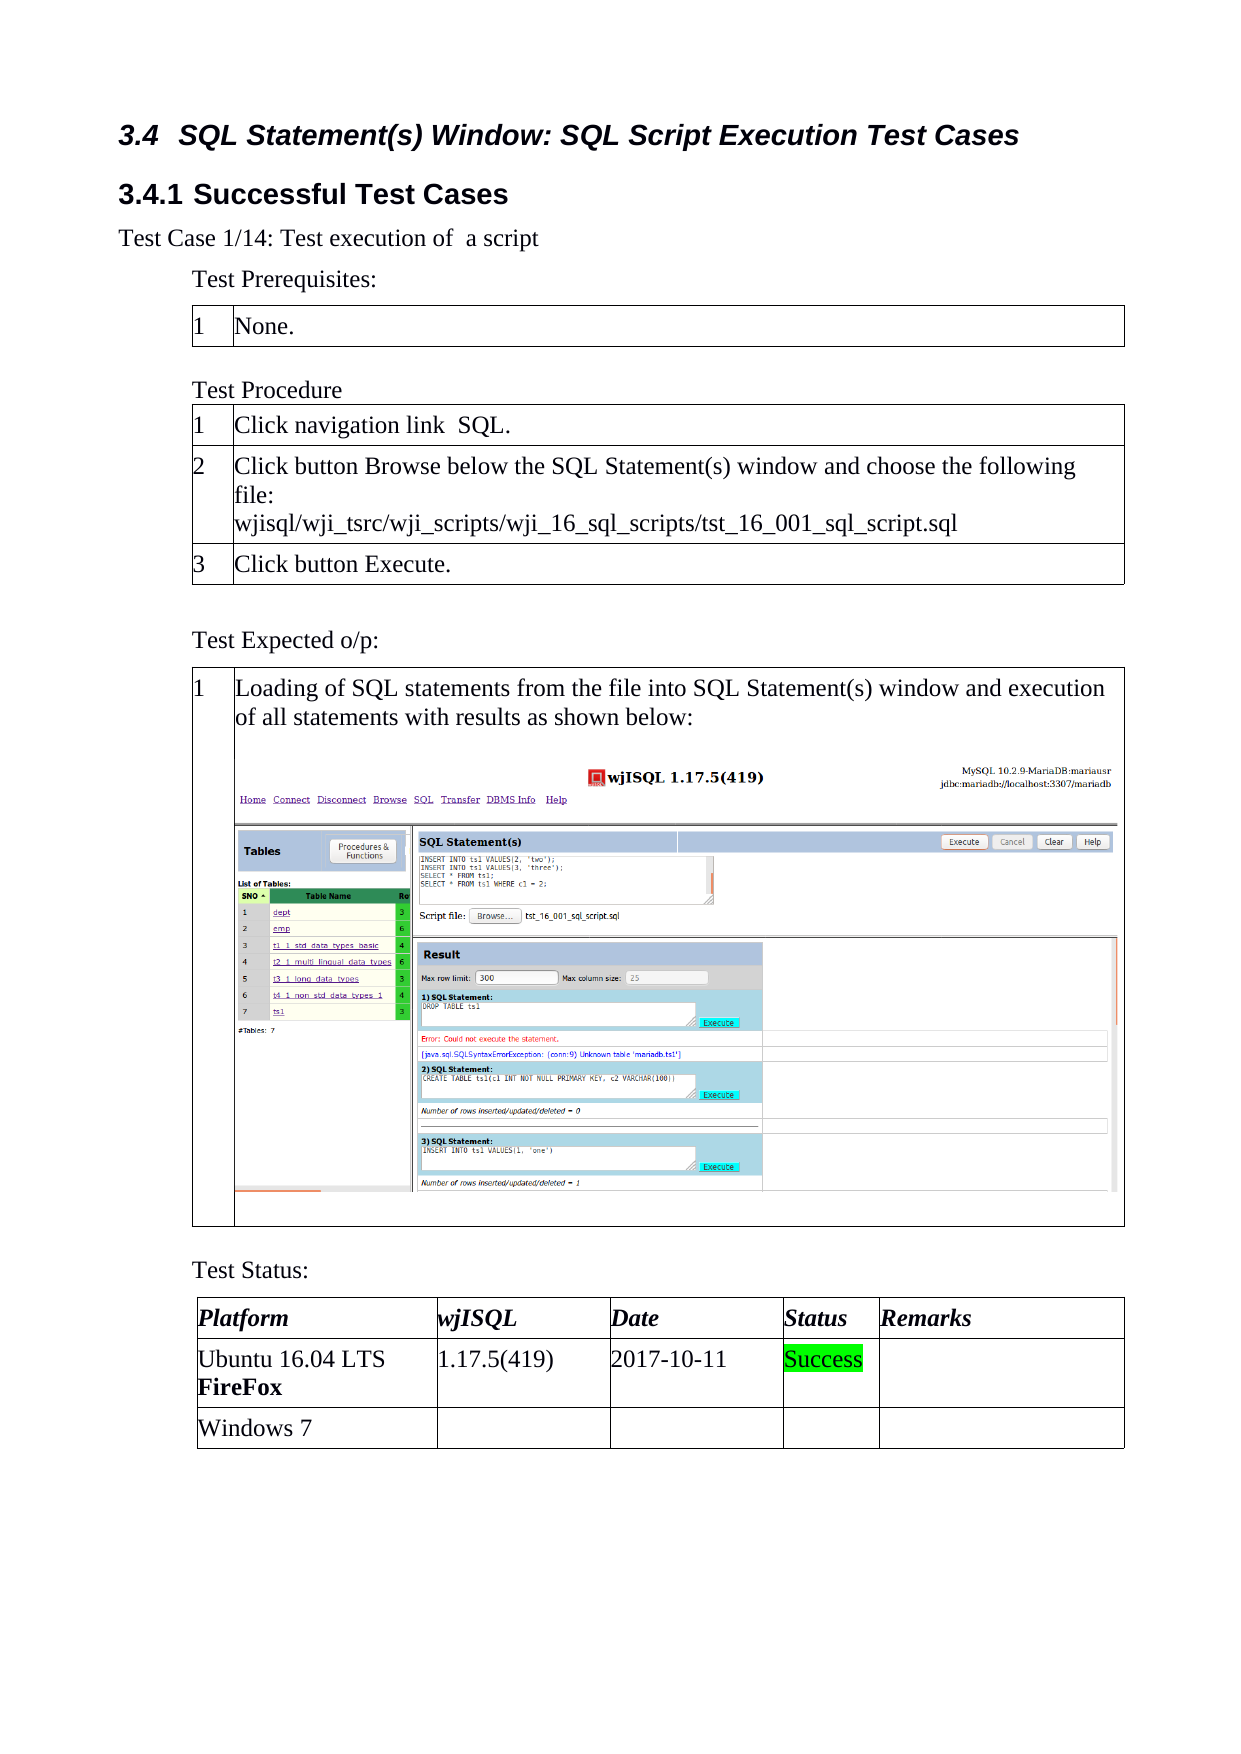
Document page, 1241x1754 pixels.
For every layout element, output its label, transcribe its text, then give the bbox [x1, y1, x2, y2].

table_cell Click button Execute. [234, 544, 1124, 584]
table_header None. [234, 306, 1124, 346]
table_cell [611, 1408, 783, 1448]
subtitle Successful Test Cases [118, 177, 1122, 210]
table_cell [784, 1408, 879, 1448]
table_cell [880, 1408, 1124, 1448]
table_cell Click button Browse below the SQL Statement(s) window and choose the following file: wjisql/wji_tsrc/wji_scripts/wji_16_sql_scripts/tst_16_001_sql_script.sql [234, 446, 1124, 543]
table_header 1 [193, 405, 233, 445]
table_cell [880, 1339, 1124, 1407]
table_cell Success [784, 1339, 879, 1407]
picture [234, 759, 1118, 1192]
table_cell Windows 7 [198, 1408, 437, 1448]
table_header Platform [198, 1298, 437, 1337]
table_header Date [611, 1298, 783, 1337]
table_header Remarks [880, 1298, 1124, 1337]
subtitle SQL Statement(s) Window: SQL Script Execution Test Cases [118, 118, 1122, 152]
table_cell 2 [193, 446, 233, 543]
text Test Procedure [118, 375, 1122, 404]
text Test Expected o/p: [118, 625, 1122, 654]
table_header wjISQL [438, 1298, 610, 1337]
text Test Prerequisites: [118, 264, 1122, 293]
table_cell 2017-10-11 [611, 1339, 783, 1407]
table_cell [438, 1408, 610, 1448]
text Test Status: [118, 1255, 1122, 1284]
table_header Click navigation link SQL. [234, 405, 1124, 445]
table_header Status [784, 1298, 879, 1337]
table_header 1 [193, 306, 233, 346]
table_cell 3 [193, 544, 233, 584]
table_header 1 [193, 668, 234, 1226]
table_header Loading of SQL statements from the file into SQL Statement(s) window and execution of all statements with results as shown below: [235, 668, 1124, 1226]
text Test Case 1/14: Test execution of a script [118, 223, 1122, 251]
table_cell 1.17.5(419) [438, 1339, 610, 1407]
table_cell Ubuntu 16.04 LTS FireFox [198, 1339, 437, 1407]
